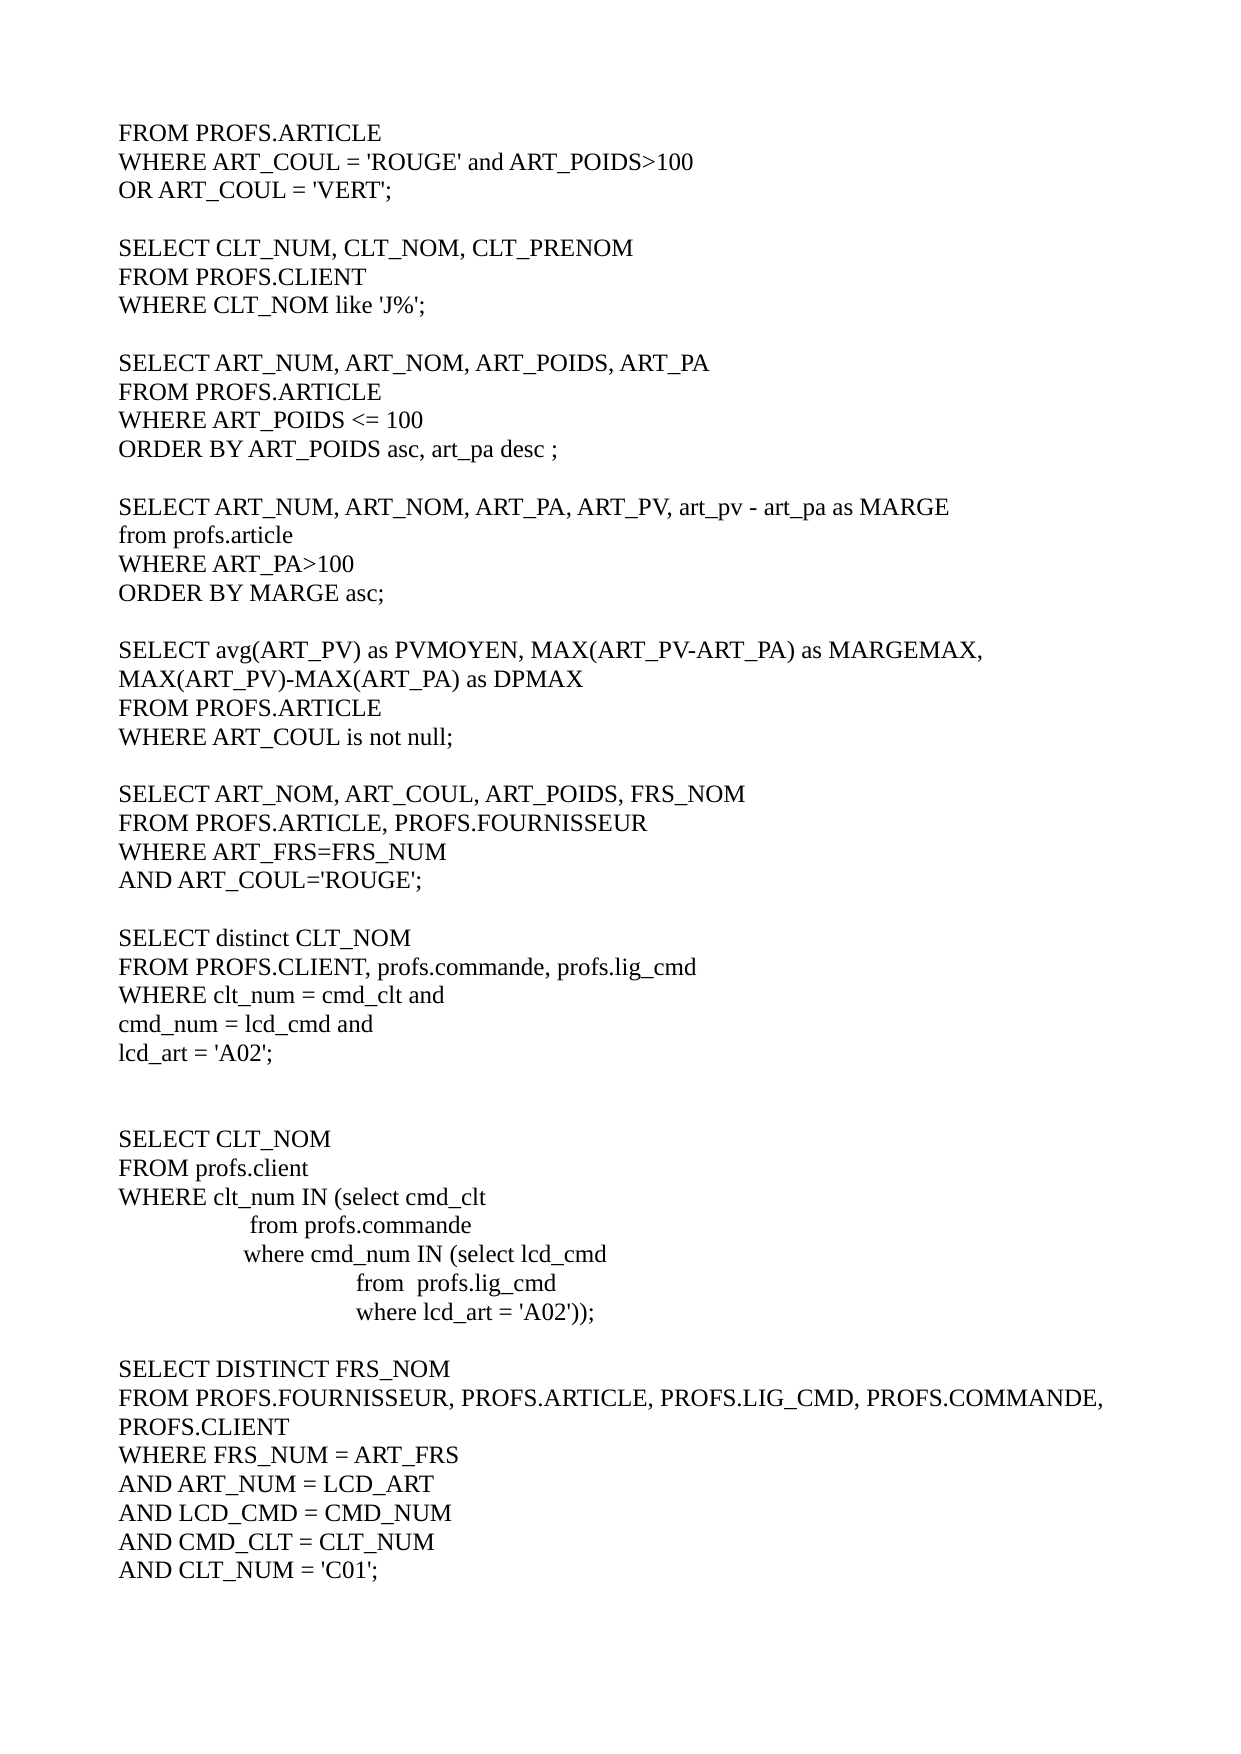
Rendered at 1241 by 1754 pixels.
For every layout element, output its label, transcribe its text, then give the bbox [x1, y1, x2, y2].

text AND CMD_CLT = CLT_NUM [118, 1527, 1122, 1556]
text from profs.lig_cmd [118, 1268, 1122, 1297]
text SELECT avg(ART_PV) as PVMOYEN, MAX(ART_PV-ART_PA) as MARGEMAX, MAX(ART_PV)-MAX(ART_PA) as DPMAX [118, 636, 1122, 693]
text WHERE ART_POIDS <= 100 [118, 406, 1122, 434]
text SELECT ART_NOM, ART_COUL, ART_POIDS, FRS_NOM [118, 779, 1122, 808]
text FROM PROFS.CLIENT, profs.commande, profs.lig_cmd [118, 952, 1122, 981]
text cmd_num = lcd_cmd and [118, 1009, 1122, 1038]
text SELECT distinct CLT_NOM [118, 923, 1122, 952]
text OR ART_COUL = 'VERT'; [118, 176, 1122, 204]
text from profs.article [118, 521, 1122, 549]
text SELECT ART_NUM, ART_NOM, ART_POIDS, ART_PA [118, 348, 1122, 377]
text SELECT DISTINCT FRS_NOM [118, 1354, 1122, 1383]
text WHERE ART_PA>100 [118, 549, 1122, 578]
text where cmd_num IN (select lcd_cmd [118, 1239, 1122, 1268]
text WHERE ART_FRS=FRS_NUM [118, 837, 1122, 866]
text WHERE ART_COUL is not null; [118, 722, 1122, 751]
text FROM PROFS.ARTICLE [118, 118, 1122, 147]
text SELECT ART_NUM, ART_NOM, ART_PA, ART_PV, art_pv - art_pa as MARGE [118, 492, 1122, 521]
text AND ART_NUM = LCD_ART [118, 1469, 1122, 1498]
text SELECT CLT_NOM [118, 1124, 1122, 1153]
text from profs.commande [118, 1211, 1122, 1239]
text FROM PROFS.ARTICLE [118, 377, 1122, 406]
text ORDER BY MARGE asc; [118, 578, 1122, 607]
text WHERE clt_num = cmd_clt and [118, 981, 1122, 1009]
text AND LCD_CMD = CMD_NUM [118, 1498, 1122, 1527]
text FROM PROFS.ARTICLE, PROFS.FOURNISSEUR [118, 808, 1122, 837]
text WHERE FRS_NUM = ART_FRS [118, 1441, 1122, 1469]
text WHERE ART_COUL = 'ROUGE' and ART_POIDS>100 [118, 147, 1122, 176]
text WHERE clt_num IN (select cmd_clt [118, 1182, 1122, 1211]
text AND CLT_NUM = 'C01'; [118, 1556, 1122, 1584]
text WHERE CLT_NOM like 'J%'; [118, 291, 1122, 319]
text FROM PROFS.CLIENT [118, 262, 1122, 291]
text AND ART_COUL='ROUGE'; [118, 866, 1122, 894]
text where lcd_art = 'A02')); [118, 1297, 1122, 1326]
text FROM profs.client [118, 1153, 1122, 1182]
text FROM PROFS.ARTICLE [118, 693, 1122, 722]
text ORDER BY ART_POIDS asc, art_pa desc ; [118, 434, 1122, 463]
text FROM PROFS.FOURNISSEUR, PROFS.ARTICLE, PROFS.LIG_CMD, PROFS.COMMANDE, PROFS.CLIENT [118, 1383, 1122, 1441]
text lcd_art = 'A02'; [118, 1038, 1122, 1067]
text SELECT CLT_NUM, CLT_NOM, CLT_PRENOM [118, 233, 1122, 262]
